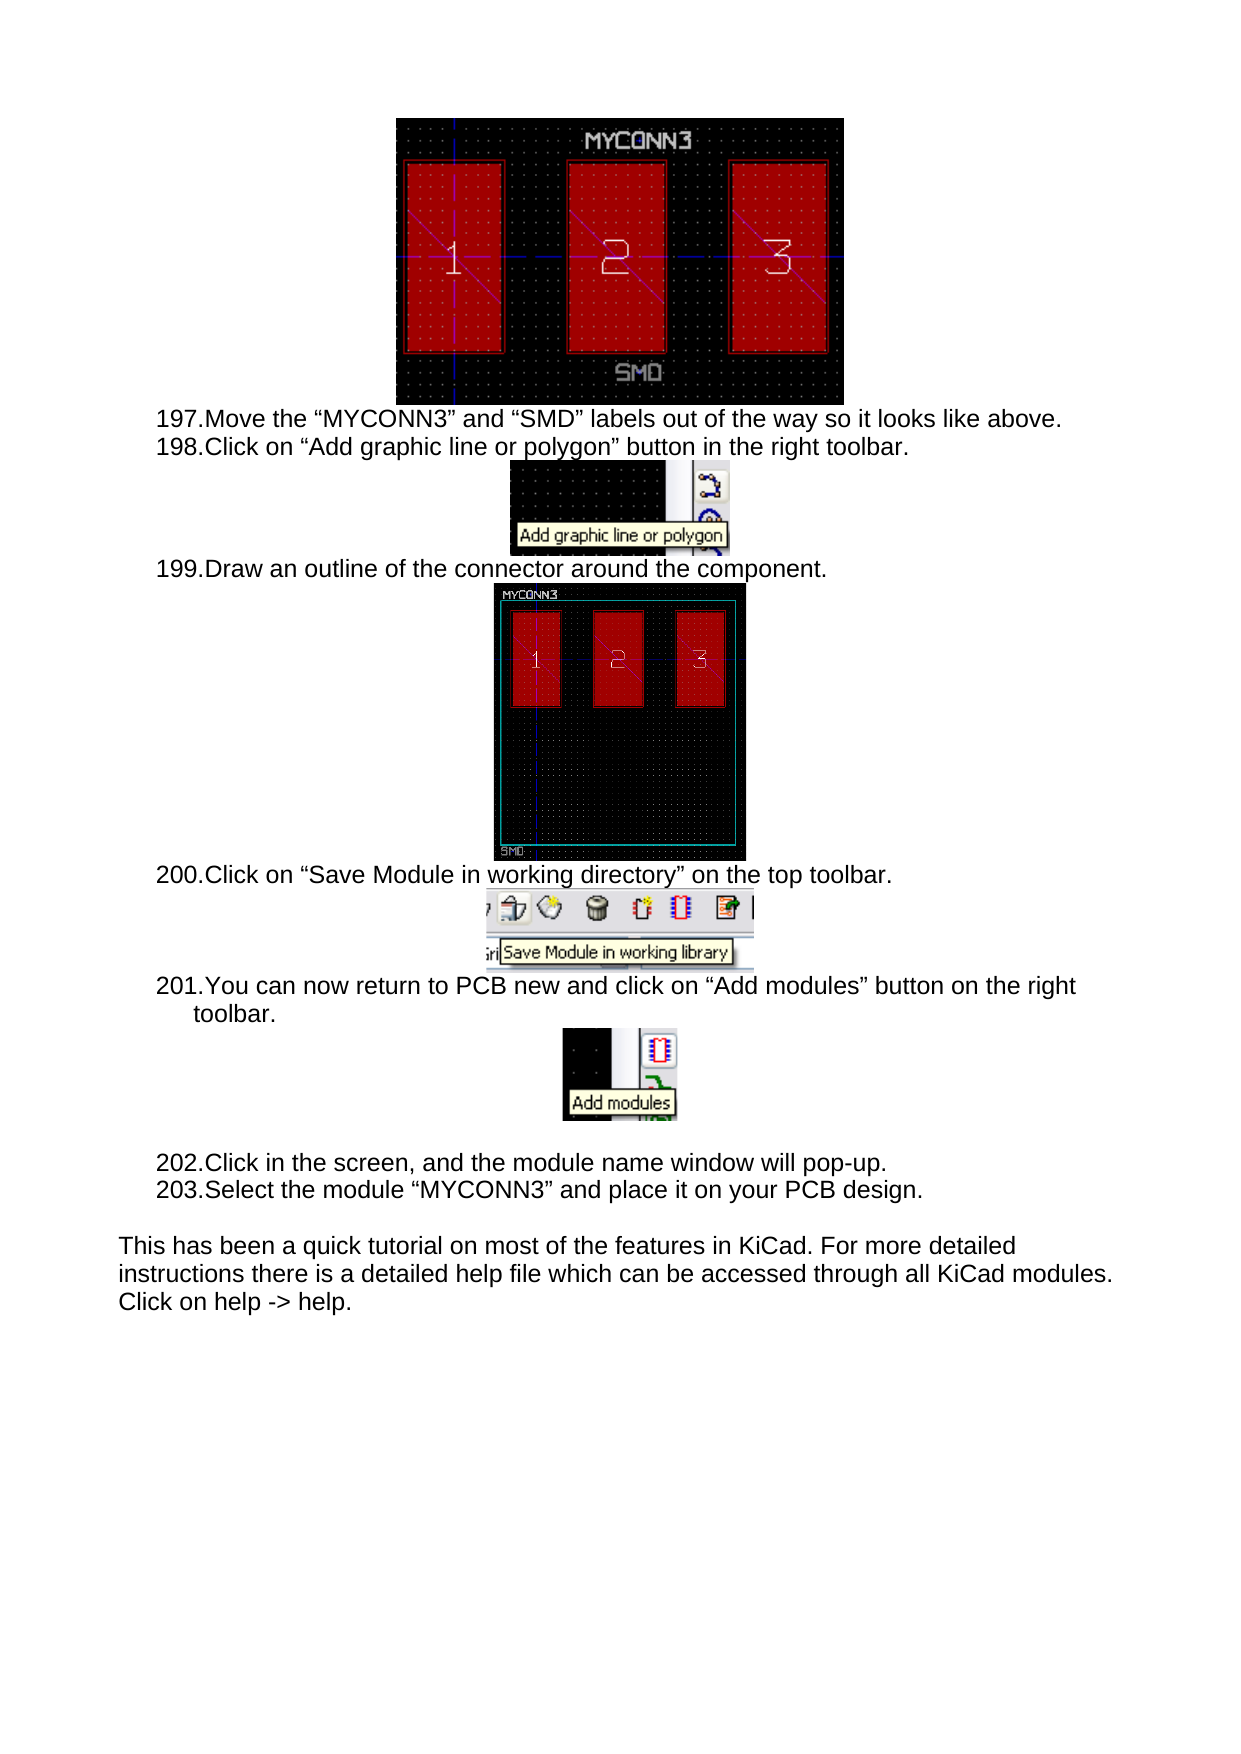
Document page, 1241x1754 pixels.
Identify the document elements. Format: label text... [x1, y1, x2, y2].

list Click in the screen, and the module name window will pop-up. [156, 1148, 1122, 1176]
list Select the module “MYCONN3” and place it on your PCB design. [156, 1176, 1122, 1204]
list Move the “MYCONN3” and “SMD” labels out of the way so it looks like above. [156, 118, 1122, 432]
text This has been a quick tutorial on most of the features in KiCad. For more detailed instructions there is a detailed help file which can be accessed through all KiCad modules. Click on help -> help. [118, 1232, 1122, 1316]
list Click on “Add graphic line or polygon” button in the right toolbar. [156, 432, 1122, 460]
list Click on “Save Module in working directory” on the top toolbar. [156, 583, 1122, 889]
list Draw an outline of the connector around the component. [156, 460, 1122, 583]
list You can now return to PCB new and click on “Add modules” button on the right toolbar. [156, 889, 1122, 1028]
